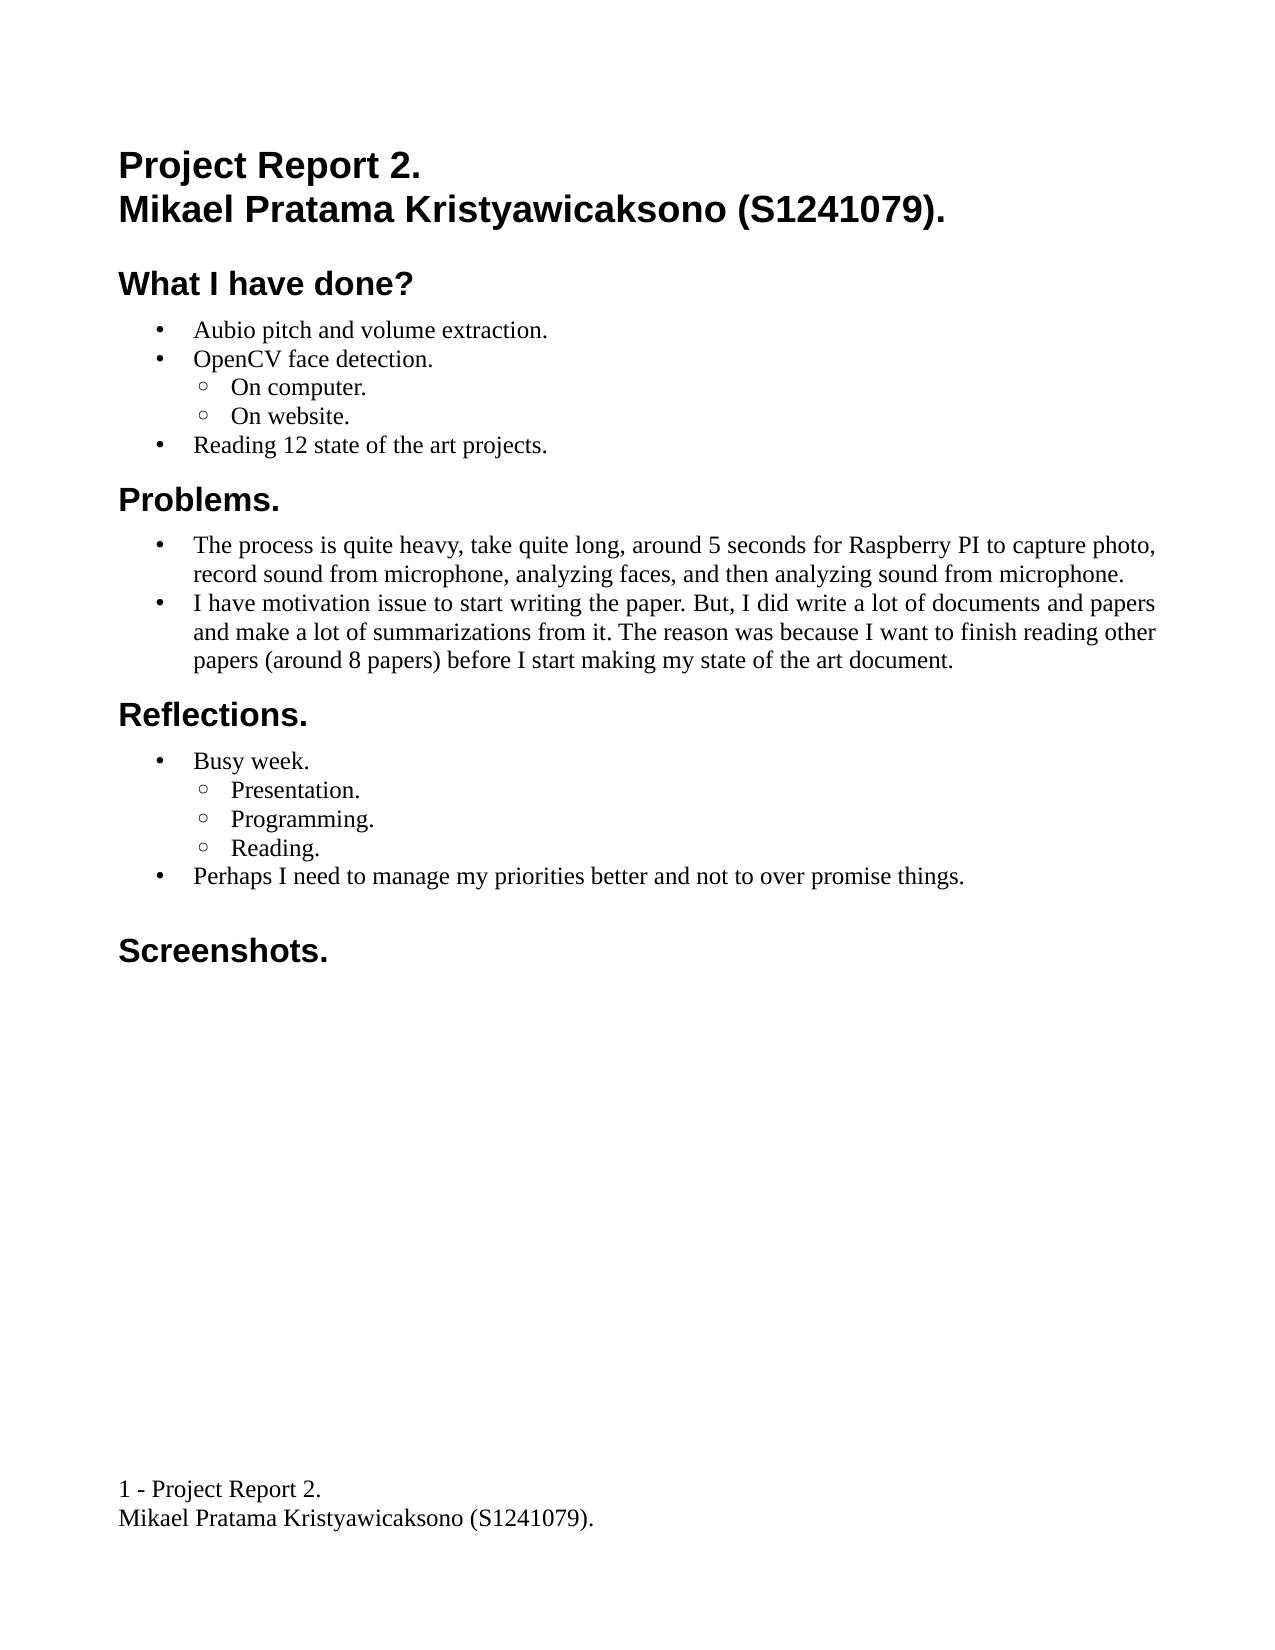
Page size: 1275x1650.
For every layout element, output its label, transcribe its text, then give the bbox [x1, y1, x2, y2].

subtitle Project Report 2. Mikael Pratama Kristyawicaksono (S1241079). [118, 143, 1157, 230]
list Reading 12 state of the art projects. [156, 430, 1157, 459]
list Perhaps I need to manage my priorities better and not to over promise things. [156, 861, 1157, 890]
list Reading. [193, 833, 1157, 861]
list Aubio pitch and volume extraction. [156, 315, 1157, 344]
subtitle Screenshots. [118, 931, 1157, 970]
subtitle What I have done? [118, 264, 1157, 302]
list I have motivation issue to start writing the paper. But, I did write a lot of documents and papers and make a lot of summarizations from it. The reason was because I want to finish reading other papers (around 8 papers) before I start making my state of the art document. [156, 588, 1157, 674]
subtitle Problems. [118, 479, 1157, 518]
list OpenCV face detection. [156, 344, 1157, 372]
list Busy week. [156, 746, 1157, 775]
list On computer. [193, 372, 1157, 401]
subtitle Reflections. [118, 695, 1157, 734]
list Programming. [193, 804, 1157, 833]
list The process is quite heavy, take quite long, around 5 seconds for Raspberry PI to capture photo, record sound from microphone, analyzing faces, and then analyzing sound from microphone. [156, 531, 1157, 588]
list Presentation. [193, 775, 1157, 804]
list On website. [193, 401, 1157, 430]
